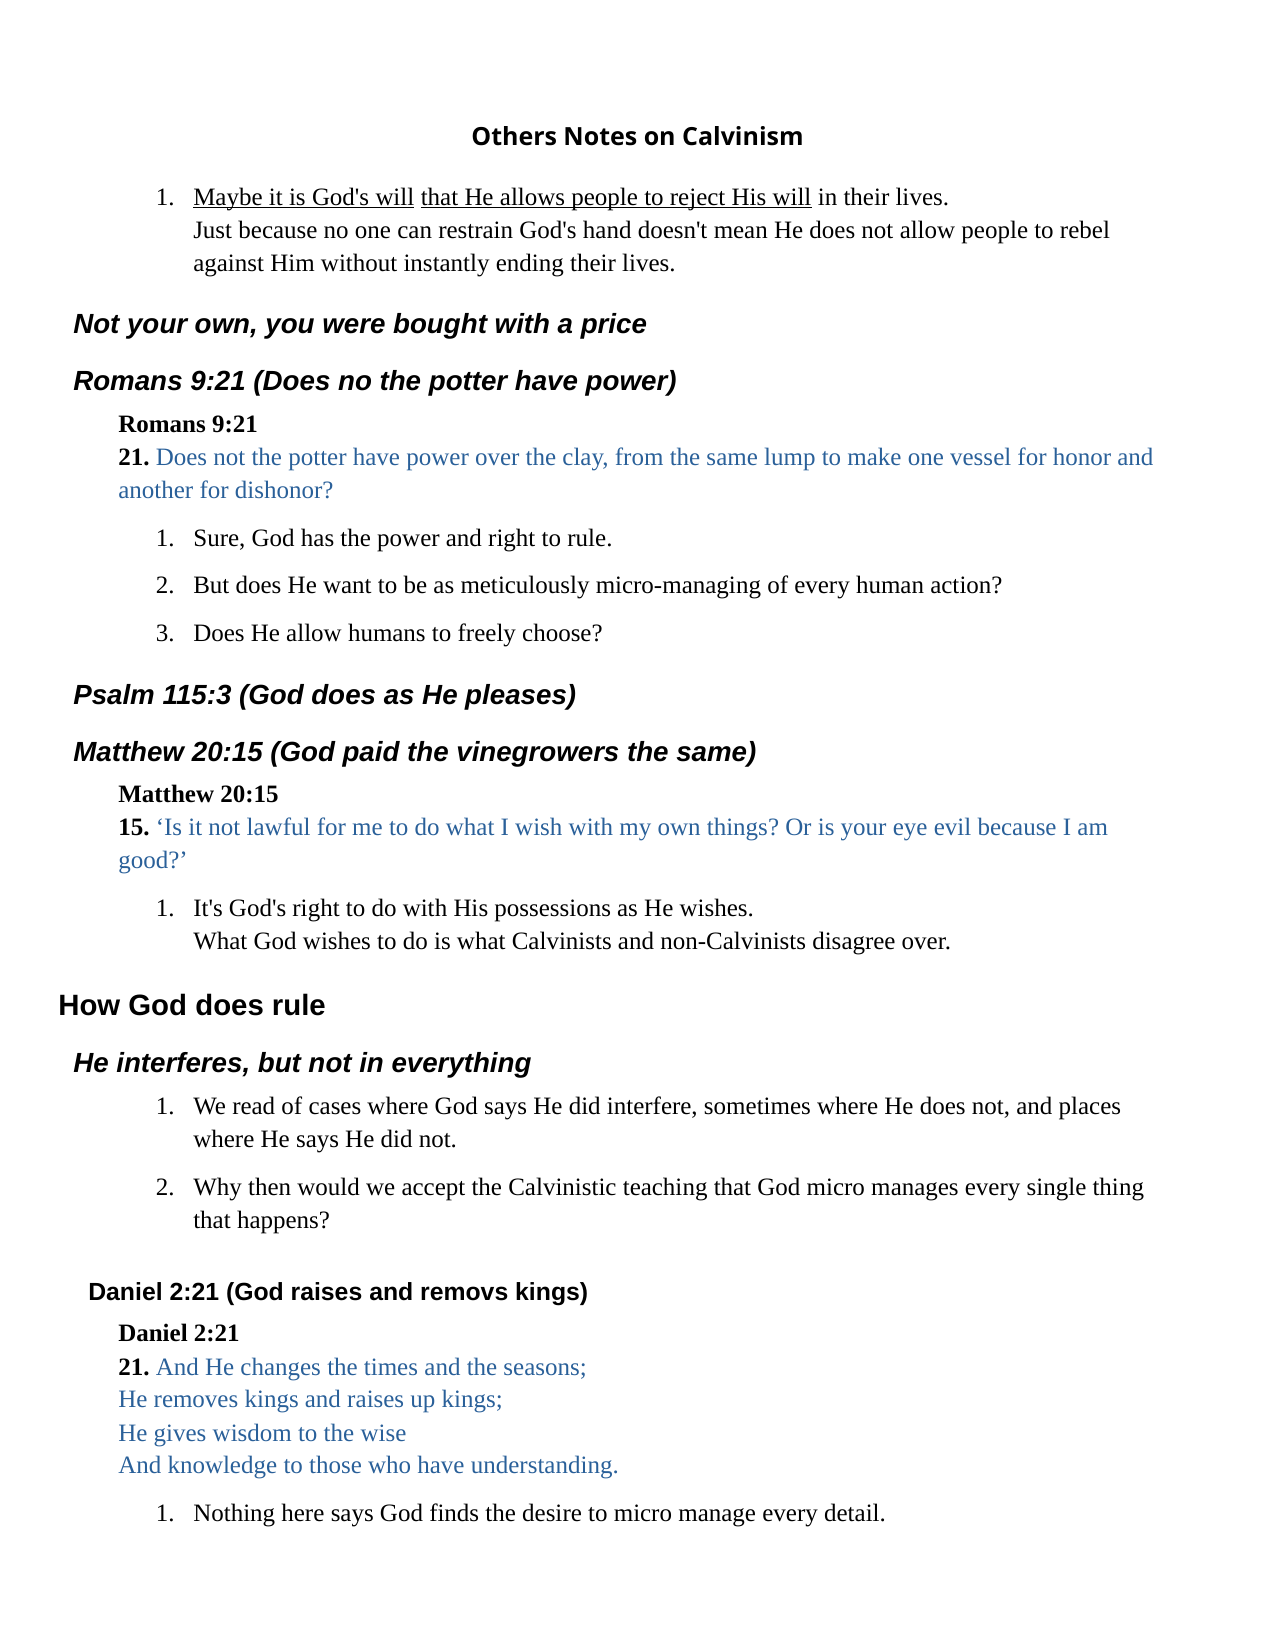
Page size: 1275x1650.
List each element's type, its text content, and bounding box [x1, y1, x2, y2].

list Maybe it is God's will that He allows people to reject His will in their lives. Just because no one can restrain God's hand doesn't mean He does not allow people to rebel against Him without instantly ending their lives. [156, 182, 1157, 276]
list It's God's right to do with His possessions as He wishes. What God wishes to do is what Calvinists and non-Calvinists disagree over. [156, 893, 1157, 955]
subtitle Romans 9:21 (Does no the potter have power) [73, 365, 1157, 397]
subtitle He interferes, but not in everything [73, 1047, 1157, 1079]
text Matthew 20:15 15. ‘Is it not lawful for me to do what I wish with my own things? Or is your eye evil because I am good?’ [118, 779, 1157, 874]
subtitle How God does rule [58, 988, 1157, 1022]
subtitle Psalm 115:3 (God does as He pleases) [73, 678, 1157, 710]
subtitle Daniel 2:21 (God raises and removs kings) [88, 1277, 1157, 1306]
list Nothing here says God finds the desire to micro manage every detail. [156, 1498, 1157, 1527]
list Why then would we accept the Calvinistic teaching that God micro manages every single thing that happens? [156, 1172, 1157, 1234]
list Sure, God has the power and right to rule. [156, 523, 1157, 551]
text Romans 9:21 21. Does not the potter have power over the clay, from the same lump to make one vessel for honor and another for dishonor? [118, 409, 1157, 504]
text Daniel 2:21 21. And He changes the times and the seasons; He removes kings and raises up kings; He gives wisdom to the wise And knowledge to those who have understanding. [118, 1318, 1157, 1479]
list We read of cases where God says He did interfere, sometimes where He does not, and places where He says He did not. [156, 1091, 1157, 1153]
subtitle Not your own, you were bought with a price [73, 308, 1157, 340]
list But does He want to be as meticulously micro-managing of every human action? [156, 570, 1157, 599]
list Does He allow humans to freely choose? [156, 618, 1157, 647]
subtitle Matthew 20:15 (God paid the vinegrowers the same) [73, 735, 1157, 767]
